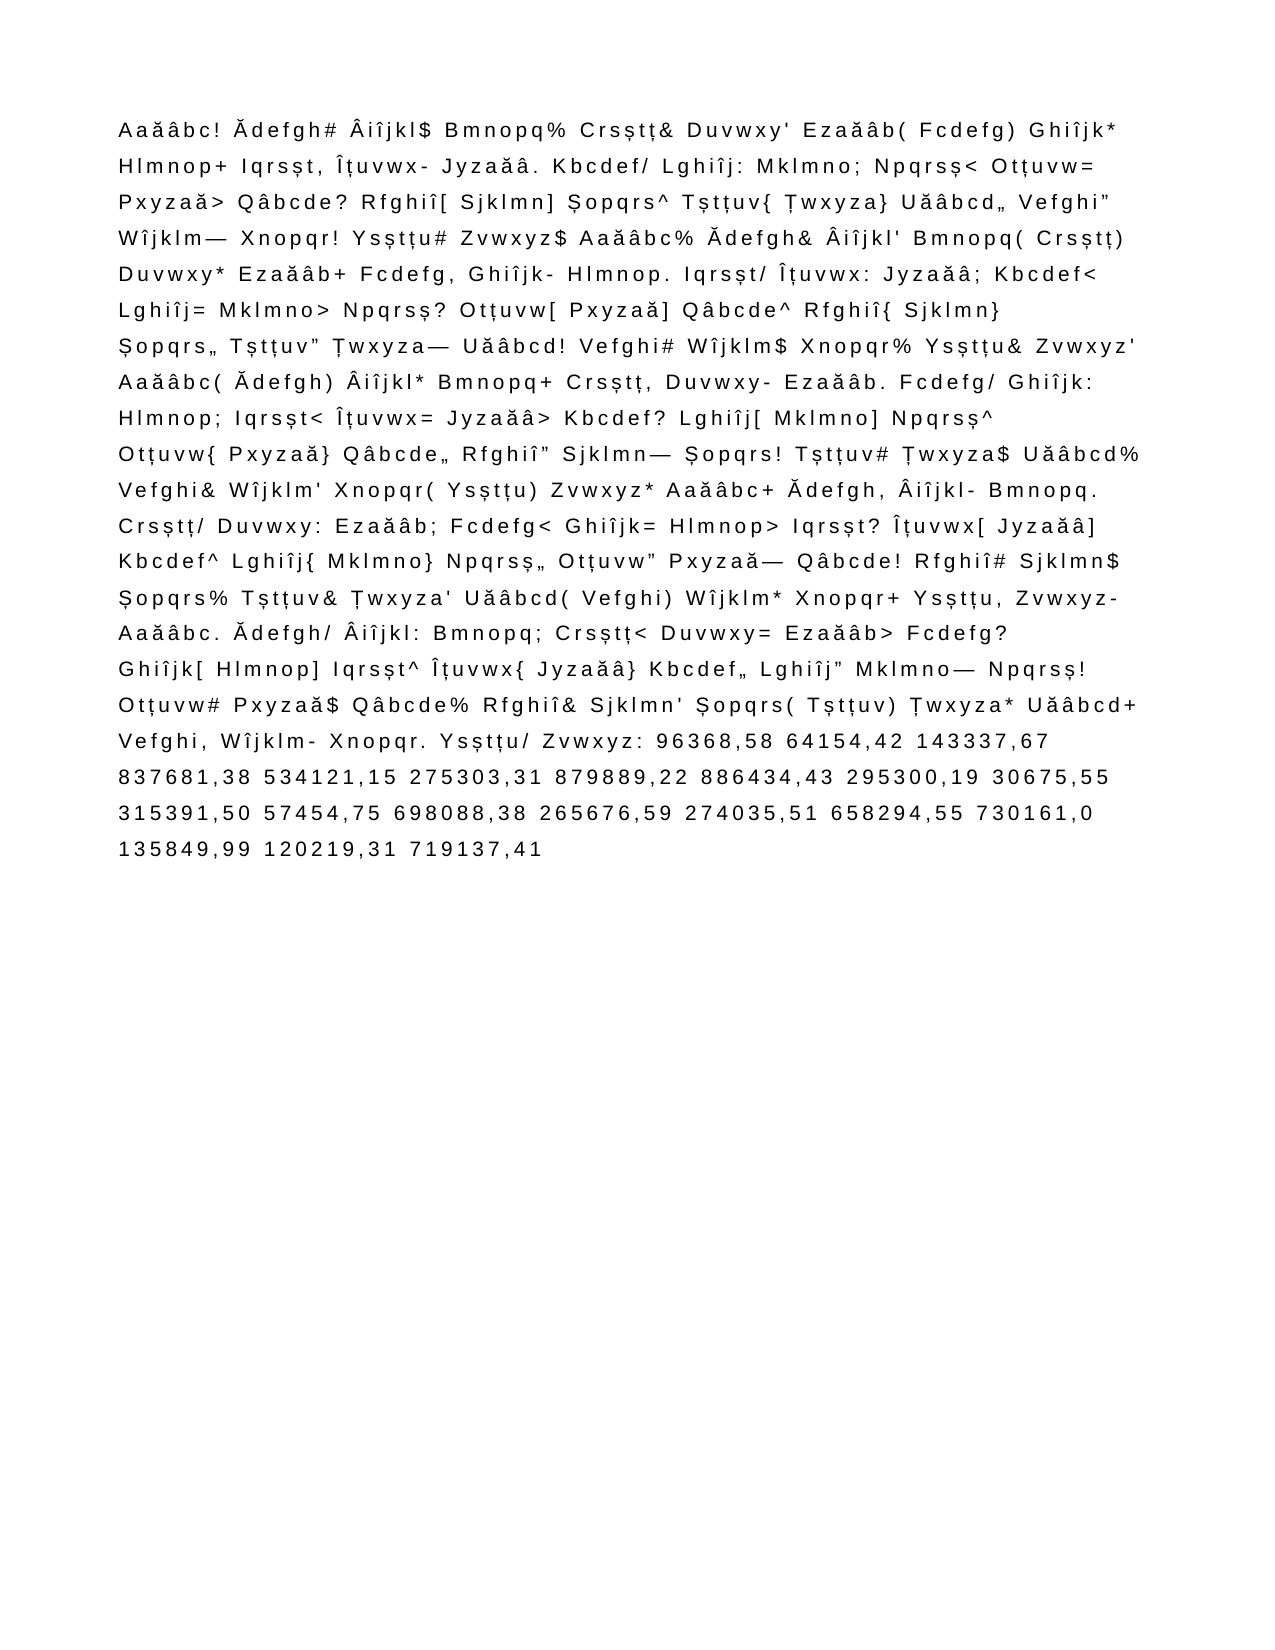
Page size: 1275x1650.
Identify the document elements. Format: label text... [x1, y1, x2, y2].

text Aaăâbc! Ădefgh# Âiîjkl$ Bmnopq% Crsștț& Duvwxy' Ezaăâb( Fcdefg) Ghiîjk* Hlmnop+ Iqrsșt, Îțuvwx- Jyzaăâ. Kbcdef/ Lghiîj: Mklmno; Npqrsș< Otțuvw= Pxyzaă> Qâbcde? Rfghiî[ Sjklmn] Șopqrs^ Tștțuv{ Țwxyza} Uăâbcd„ Vefghi” Wîjklm— Xnopqr! Ysștțu# Zvwxyz$ Aaăâbc% Ădefgh& Âiîjkl' Bmnopq( Crsștț) Duvwxy* Ezaăâb+ Fcdefg, Ghiîjk- Hlmnop. Iqrsșt/ Îțuvwx: Jyzaăâ; Kbcdef< Lghiîj= Mklmno> Npqrsș? Otțuvw[ Pxyzaă] Qâbcde^ Rfghiî{ Sjklmn} Șopqrs„ Tștțuv” Țwxyza— Uăâbcd! Vefghi# Wîjklm$ Xnopqr% Ysștțu& Zvwxyz' Aaăâbc( Ădefgh) Âiîjkl* Bmnopq+ Crsștț, Duvwxy- Ezaăâb. Fcdefg/ Ghiîjk: Hlmnop; Iqrsșt< Îțuvwx= Jyzaăâ> Kbcdef? Lghiîj[ Mklmno] Npqrsș^ Otțuvw{ Pxyzaă} Qâbcde„ Rfghiî” Sjklmn— Șopqrs! Tștțuv# Țwxyza$ Uăâbcd% Vefghi& Wîjklm' Xnopqr( Ysștțu) Zvwxyz* Aaăâbc+ Ădefgh, Âiîjkl- Bmnopq. Crsștț/ Duvwxy: Ezaăâb; Fcdefg< Ghiîjk= Hlmnop> Iqrsșt? Îțuvwx[ Jyzaăâ] Kbcdef^ Lghiîj{ Mklmno} Npqrsș„ Otțuvw” Pxyzaă— Qâbcde! Rfghiî# Sjklmn$ Șopqrs% Tștțuv& Țwxyza' Uăâbcd( Vefghi) Wîjklm* Xnopqr+ Ysștțu, Zvwxyz- Aaăâbc. Ădefgh/ Âiîjkl: Bmnopq; Crsștț< Duvwxy= Ezaăâb> Fcdefg? Ghiîjk[ Hlmnop] Iqrsșt^ Îțuvwx{ Jyzaăâ} Kbcdef„ Lghiîj” Mklmno— Npqrsș! Otțuvw# Pxyzaă$ Qâbcde% Rfghiî& Sjklmn' Șopqrs( Tștțuv) Țwxyza* Uăâbcd+ Vefghi, Wîjklm- Xnopqr. Ysștțu/ Zvwxyz: 96368,58 64154,42 143337,67 837681,38 534121,15 275303,31 879889,22 886434,43 295300,19 30675,55 315391,50 57454,75 698088,38 265676,59 274035,51 658294,55 730161,0 135849,99 120219,31 719137,41 [118, 118, 1157, 861]
